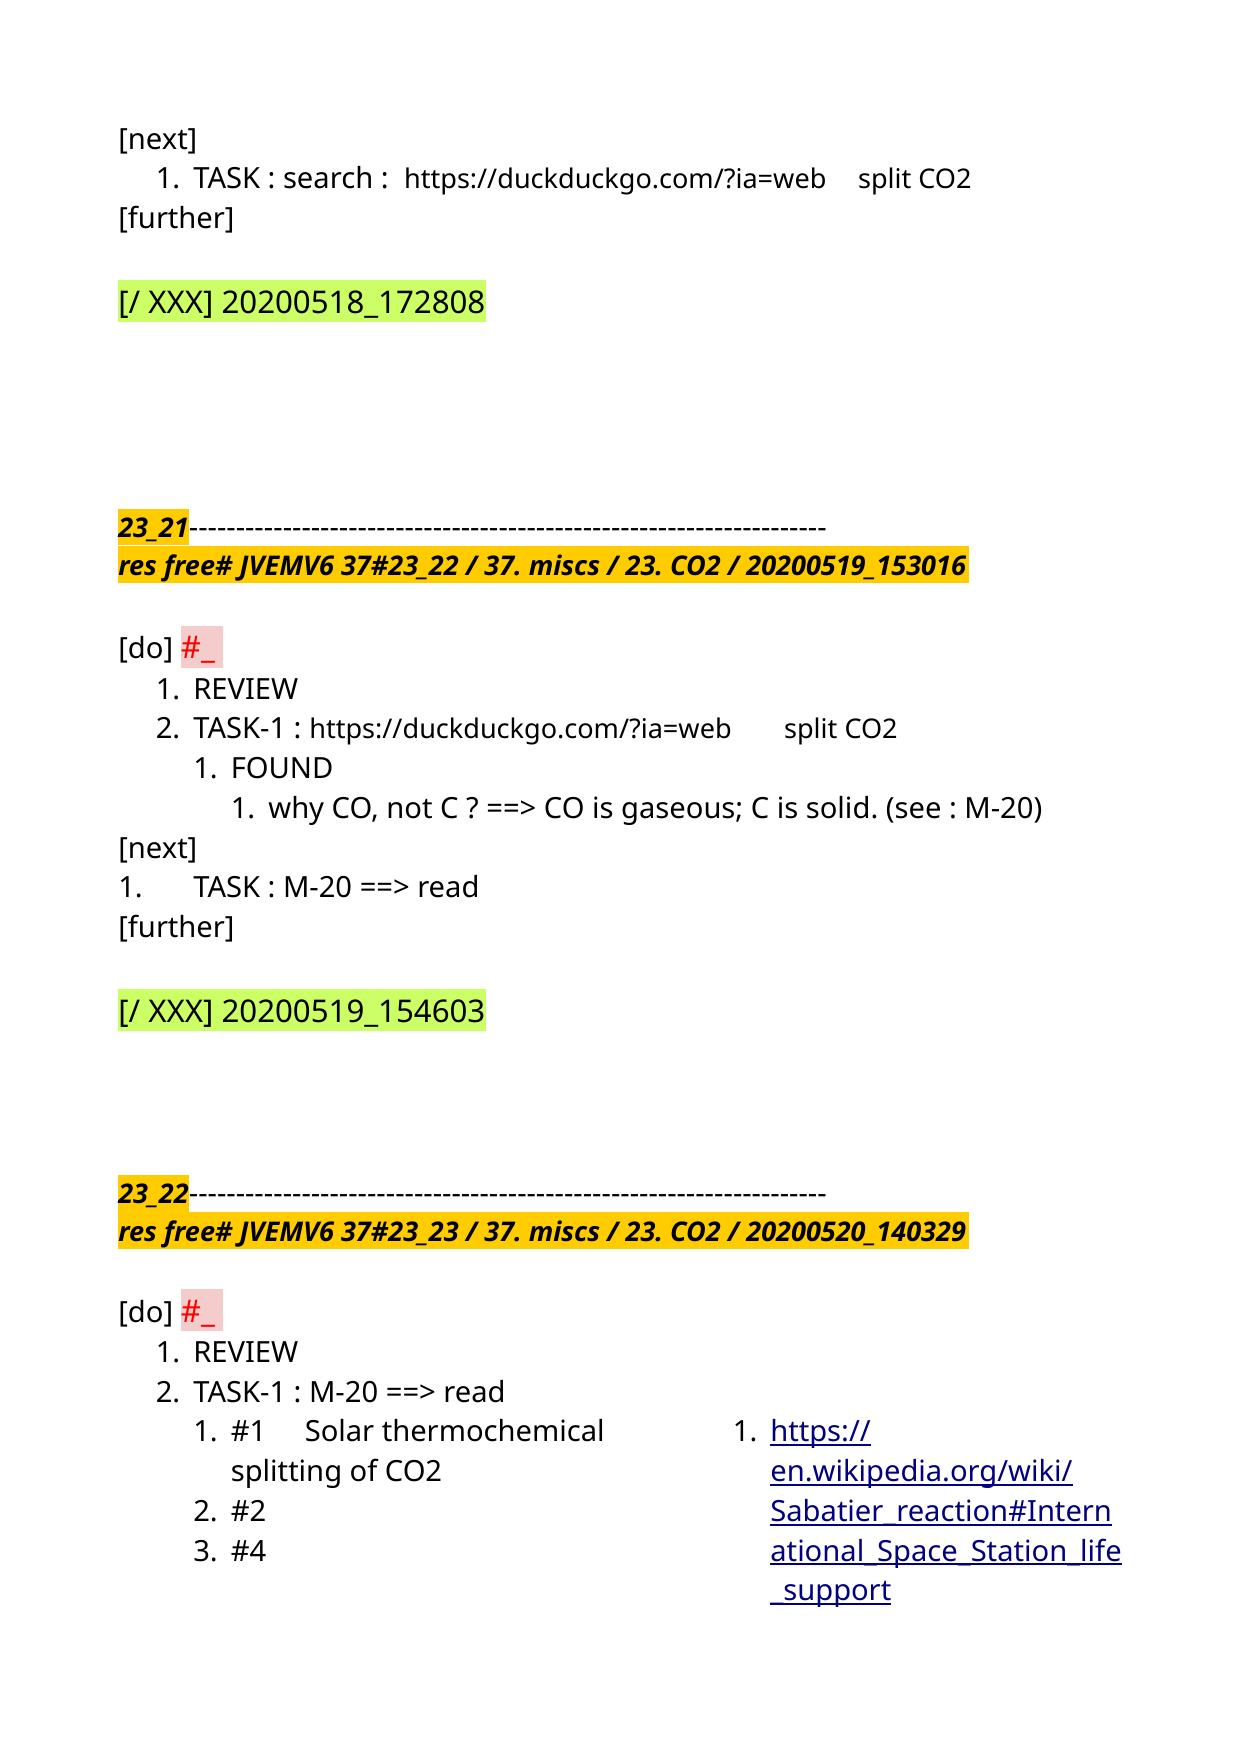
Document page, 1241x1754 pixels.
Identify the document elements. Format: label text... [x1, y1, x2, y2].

list #2 [193, 1490, 620, 1530]
list #1 Solar thermochemical splitting of CO2 [193, 1411, 620, 1490]
text [further] [118, 906, 1122, 946]
list #4 [193, 1530, 620, 1569]
text [further] [118, 197, 1122, 237]
text res free# JVEMV6 37#23_23 / 37. miscs / 23. CO2 / 20200520_140329 [118, 1212, 1122, 1249]
list https://en.wikipedia.org/wiki/Sabatier_reaction#International_Space_Station_life_support [733, 1411, 1122, 1609]
text res free# JVEMV6 37#23_22 / 37. miscs / 23. CO2 / 20200519_153016 [118, 546, 1122, 583]
text [/ XXX] 20200518_172808 [118, 237, 1122, 322]
list TASK-1 : https://duckduckgo.com/?ia=web split CO2 [156, 708, 1122, 747]
list TASK : search : https://duckduckgo.com/?ia=web split CO2 [156, 158, 1122, 197]
list why CO, not C ? ==> CO is gaseous; C is solid. (see : M-20) [231, 787, 1122, 827]
list REVIEW [156, 1331, 1122, 1371]
text [do] #_ [118, 626, 1122, 668]
text 23_21-------------------------------------------------------------------- [118, 506, 1122, 546]
text [next] [118, 827, 1122, 867]
text 23_22-------------------------------------------------------------------- [118, 1172, 1122, 1212]
list FOUND [193, 747, 1122, 787]
text [do] #_ [118, 1289, 1122, 1331]
text [/ XXX] 20200519_154603 [118, 946, 1122, 1031]
list REVIEW [156, 668, 1122, 708]
list TASK : M-20 ==> read [118, 867, 1122, 906]
list TASK-1 : M-20 ==> read [156, 1371, 1122, 1411]
text [next] [118, 118, 1122, 158]
